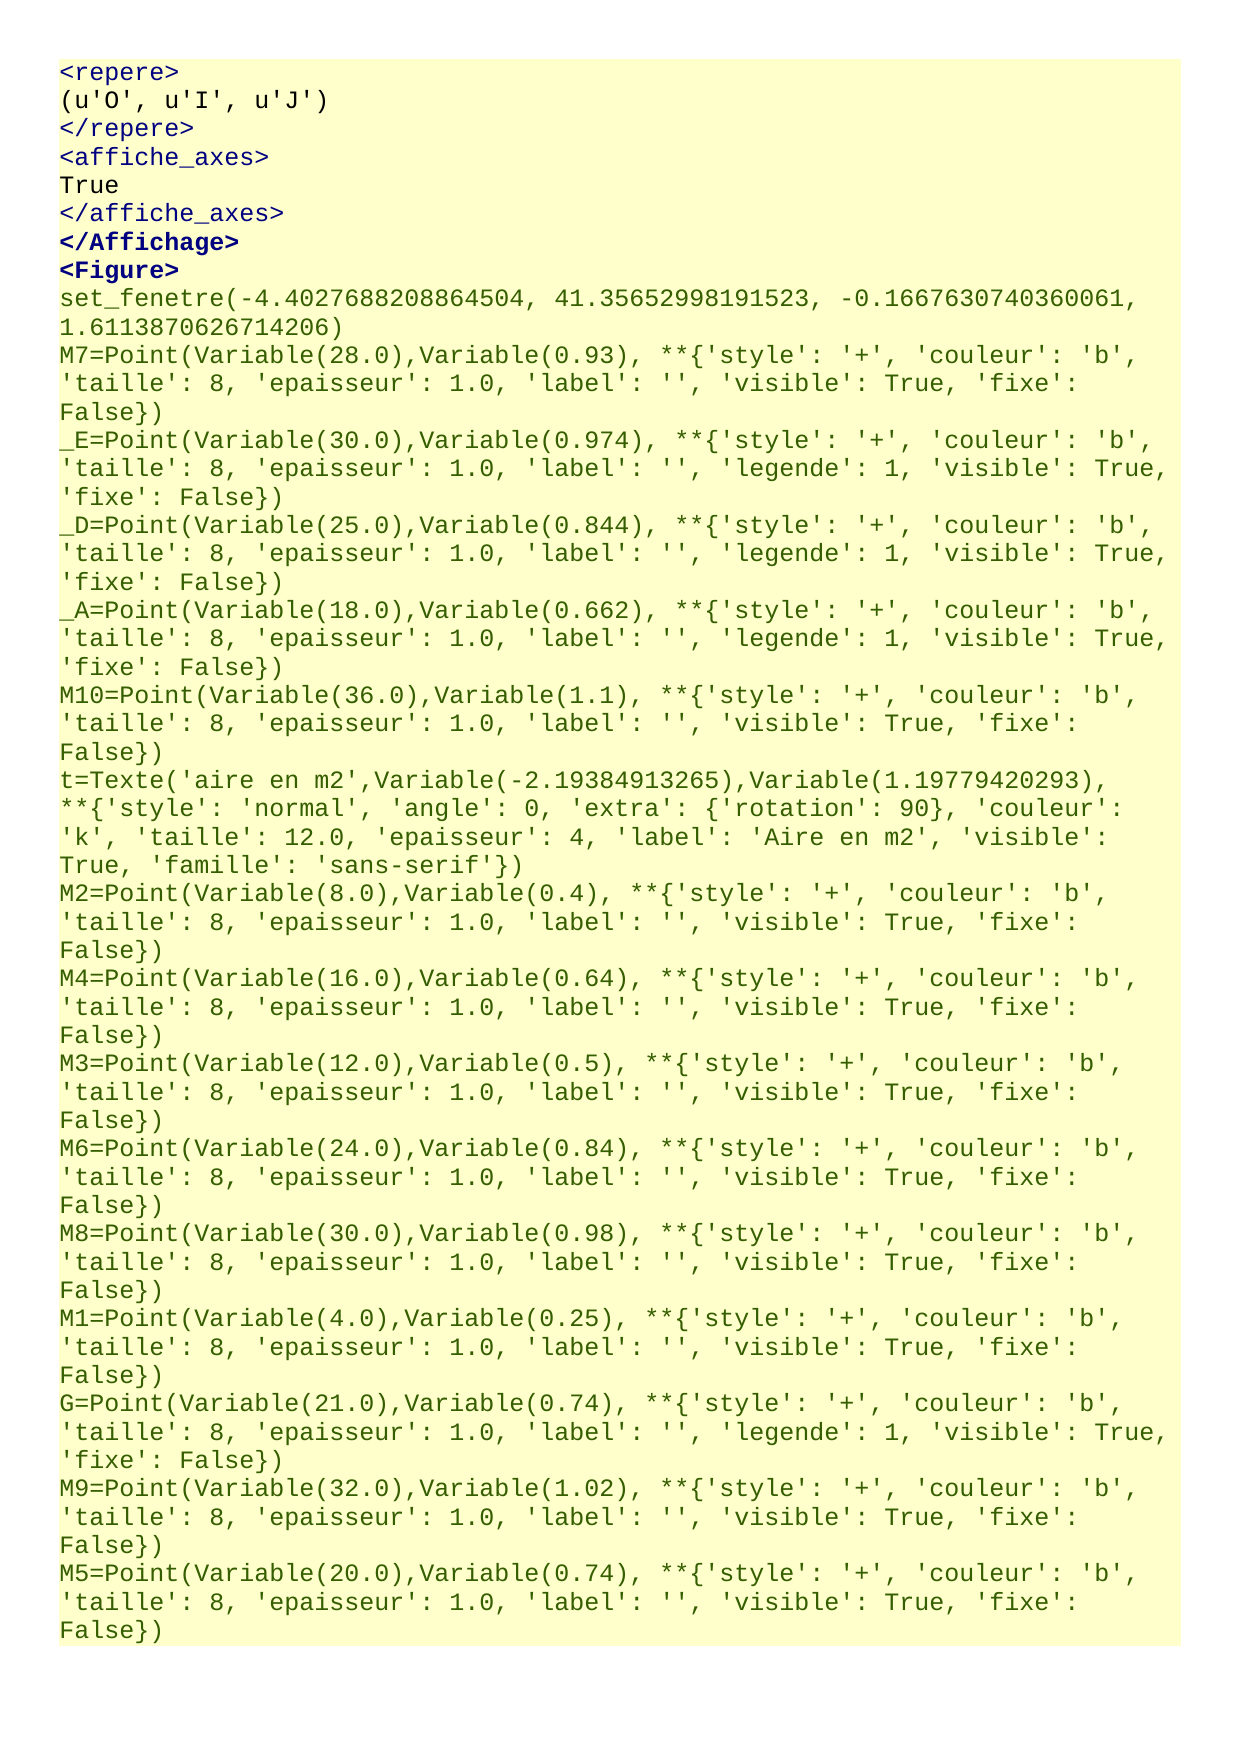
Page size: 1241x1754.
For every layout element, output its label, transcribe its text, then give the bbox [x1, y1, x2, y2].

text </Affichage> [59, 229, 1181, 257]
text <repere> [59, 59, 1181, 87]
text M1=Point(Variable(4.0),Variable(0.25), **{'style': '+', 'couleur': 'b', 'taille': 8, 'epaisseur': 1.0, 'label': '', 'visible': True, 'fixe': False}) [59, 1306, 1181, 1391]
text M9=Point(Variable(32.0),Variable(1.02), **{'style': '+', 'couleur': 'b', 'taille': 8, 'epaisseur': 1.0, 'label': '', 'visible': True, 'fixe': False}) [59, 1476, 1181, 1561]
text M8=Point(Variable(30.0),Variable(0.98), **{'style': '+', 'couleur': 'b', 'taille': 8, 'epaisseur': 1.0, 'label': '', 'visible': True, 'fixe': False}) [59, 1221, 1181, 1306]
text _A=Point(Variable(18.0),Variable(0.662), **{'style': '+', 'couleur': 'b', 'taille': 8, 'epaisseur': 1.0, 'label': '', 'legende': 1, 'visible': True, 'fixe': False}) [59, 597, 1181, 682]
text G=Point(Variable(21.0),Variable(0.74), **{'style': '+', 'couleur': 'b', 'taille': 8, 'epaisseur': 1.0, 'label': '', 'legende': 1, 'visible': True, 'fixe': False}) [59, 1391, 1181, 1476]
text M3=Point(Variable(12.0),Variable(0.5), **{'style': '+', 'couleur': 'b', 'taille': 8, 'epaisseur': 1.0, 'label': '', 'visible': True, 'fixe': False}) [59, 1051, 1181, 1136]
text (u'O', u'I', u'J') [59, 87, 1181, 116]
text t=Texte('aire en m2',Variable(-2.19384913265),Variable(1.19779420293), **{'style': 'normal', 'angle': 0, 'extra': {'rotation': 90}, 'couleur': 'k', 'taille': 12.0, 'epaisseur': 4, 'label': 'Aire en m2', 'visible': True, 'famille': 'sans-serif'}) [59, 767, 1181, 881]
text </repere> [59, 116, 1181, 144]
text <Figure> [59, 257, 1181, 286]
text M10=Point(Variable(36.0),Variable(1.1), **{'style': '+', 'couleur': 'b', 'taille': 8, 'epaisseur': 1.0, 'label': '', 'visible': True, 'fixe': False}) [59, 682, 1181, 767]
text set_fenetre(-4.4027688208864504, 41.35652998191523, -0.1667630740360061, 1.6113870626714206) [59, 286, 1181, 342]
text M6=Point(Variable(24.0),Variable(0.84), **{'style': '+', 'couleur': 'b', 'taille': 8, 'epaisseur': 1.0, 'label': '', 'visible': True, 'fixe': False}) [59, 1136, 1181, 1221]
text M2=Point(Variable(8.0),Variable(0.4), **{'style': '+', 'couleur': 'b', 'taille': 8, 'epaisseur': 1.0, 'label': '', 'visible': True, 'fixe': False}) [59, 881, 1181, 966]
text M7=Point(Variable(28.0),Variable(0.93), **{'style': '+', 'couleur': 'b', 'taille': 8, 'epaisseur': 1.0, 'label': '', 'visible': True, 'fixe': False}) [59, 342, 1181, 427]
text <affiche_axes> [59, 144, 1181, 172]
text </affiche_axes> [59, 201, 1181, 229]
text _E=Point(Variable(30.0),Variable(0.974), **{'style': '+', 'couleur': 'b', 'taille': 8, 'epaisseur': 1.0, 'label': '', 'legende': 1, 'visible': True, 'fixe': False}) [59, 427, 1181, 512]
text M5=Point(Variable(20.0),Variable(0.74), **{'style': '+', 'couleur': 'b', 'taille': 8, 'epaisseur': 1.0, 'label': '', 'visible': True, 'fixe': False}) [59, 1561, 1181, 1646]
text M4=Point(Variable(16.0),Variable(0.64), **{'style': '+', 'couleur': 'b', 'taille': 8, 'epaisseur': 1.0, 'label': '', 'visible': True, 'fixe': False}) [59, 966, 1181, 1051]
text _D=Point(Variable(25.0),Variable(0.844), **{'style': '+', 'couleur': 'b', 'taille': 8, 'epaisseur': 1.0, 'label': '', 'legende': 1, 'visible': True, 'fixe': False}) [59, 512, 1181, 597]
text True [59, 172, 1181, 201]
